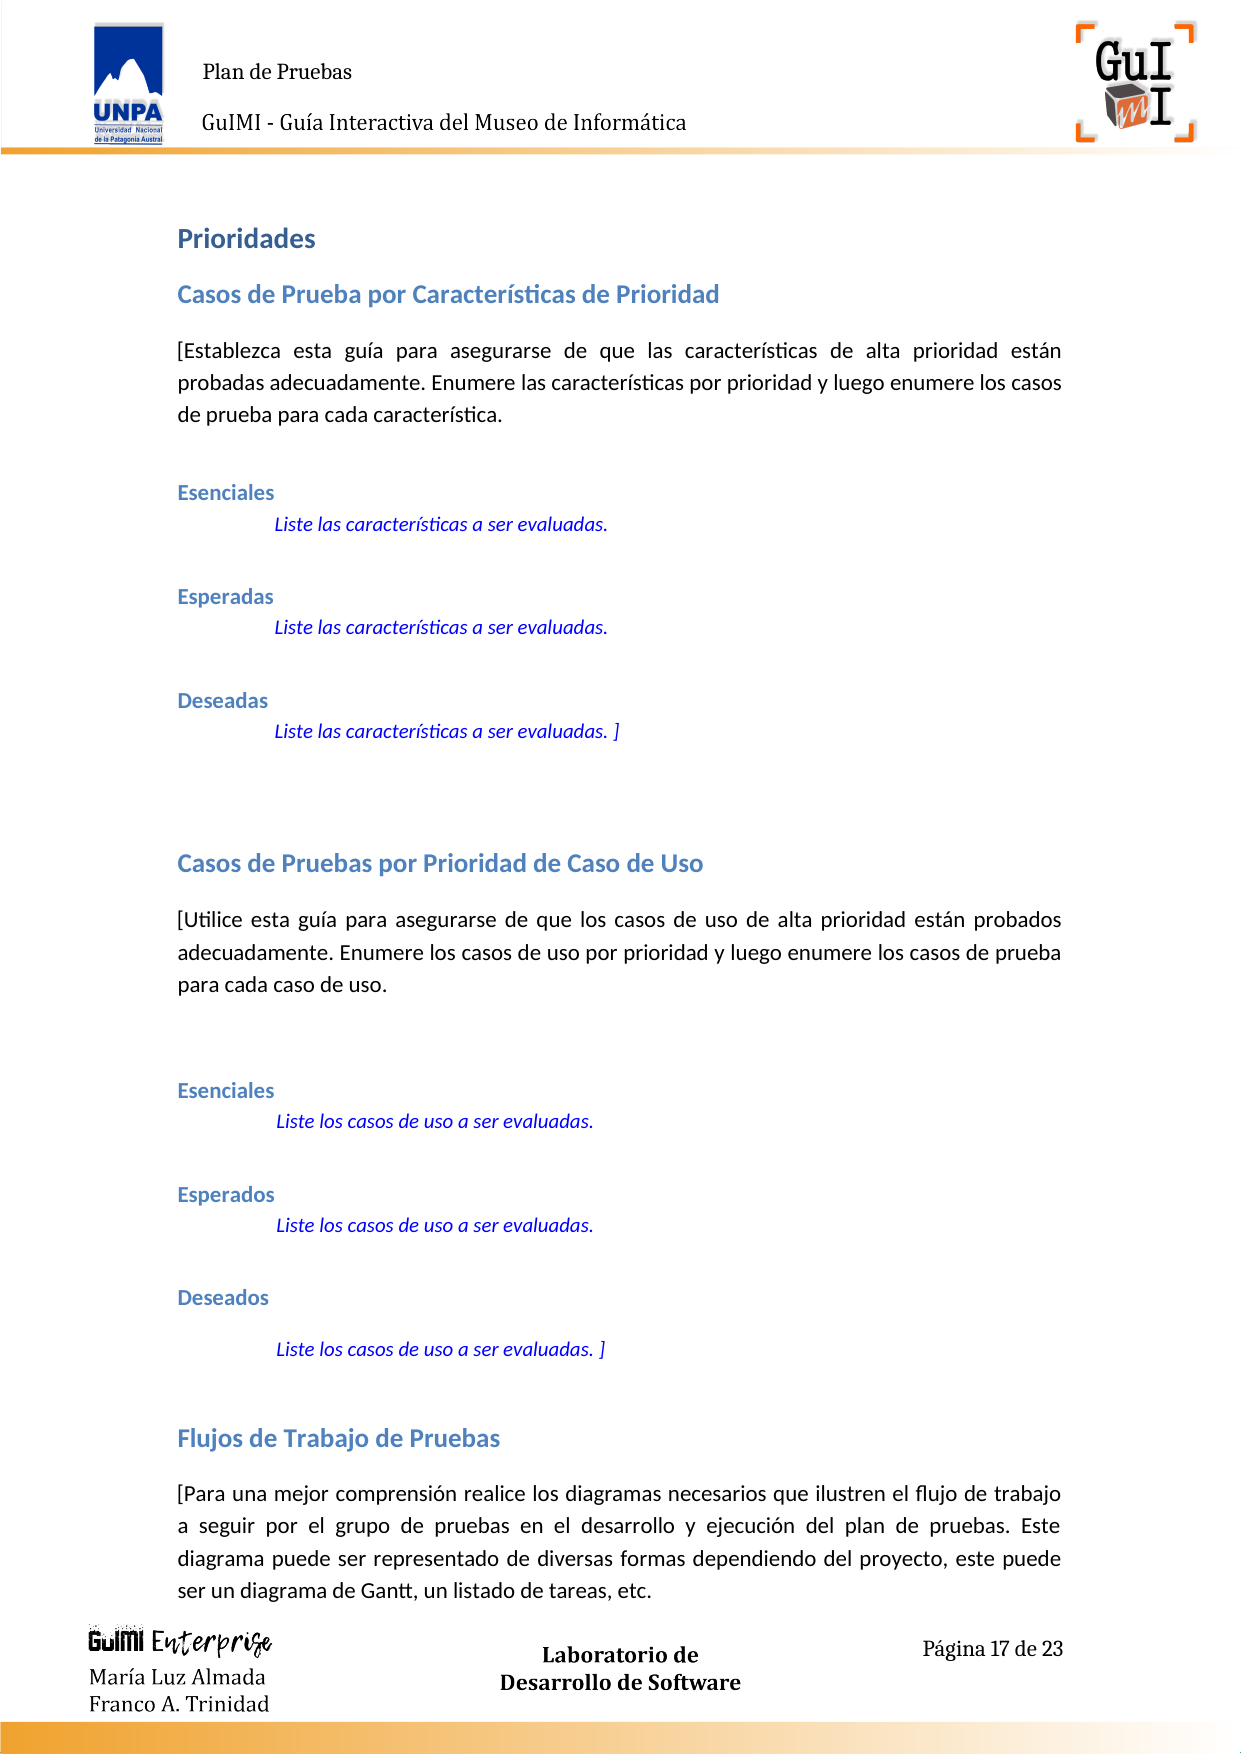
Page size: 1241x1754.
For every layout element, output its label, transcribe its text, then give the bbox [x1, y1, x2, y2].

text Liste los casos de uso a ser evaluadas. ] [276, 1337, 1063, 1362]
text Liste las características a ser evaluadas. [274, 614, 1063, 640]
text [Para una mejor comprensión realice los diagramas necesarios que ilustren el flujo de trabajo a seguir por el grupo de pruebas en el desarrollo y ejecución del plan de pruebas. Este diagrama puede ser representado de diversas formas dependiendo del proyecto, este puede ser un diagrama de Gantt, un listado de tareas, etc. [177, 1479, 1063, 1604]
text Esenciales [177, 478, 1063, 507]
text [Establezca esta guía para asegurarse de que las características de alta prioridad están probadas adecuadamente. Enumere las características por prioridad y luego enumere los casos de prueba para cada característica. [177, 336, 1063, 428]
text Liste los casos de uso a ser evaluadas. [276, 1108, 1063, 1133]
text [Utilice esta guía para asegurarse de que los casos de uso de alta prioridad están probados adecuadamente. Enumere los casos de uso por prioridad y luego enumere los casos de prueba para cada caso de uso. [177, 905, 1063, 998]
text Liste las características a ser evaluadas. ] [274, 718, 1063, 744]
text Esperadas [177, 582, 1063, 610]
text Casos de Pruebas por Prioridad de Caso de Uso [177, 847, 1063, 880]
text Esenciales [177, 1076, 1063, 1104]
text Deseadas [177, 686, 1063, 714]
text Esperados [177, 1180, 1063, 1208]
text Deseados [177, 1283, 1063, 1312]
text Casos de Prueba por Características de Prioridad [177, 277, 1063, 310]
text Liste las características a ser evaluadas. [274, 511, 1063, 536]
text Liste los casos de uso a ser evaluadas. [276, 1212, 1063, 1237]
text Flujos de Trabajo de Pruebas [177, 1421, 1063, 1454]
text Prioridades [177, 221, 1063, 256]
picture [0, 1613, 1241, 1754]
picture [0, 0, 1241, 155]
